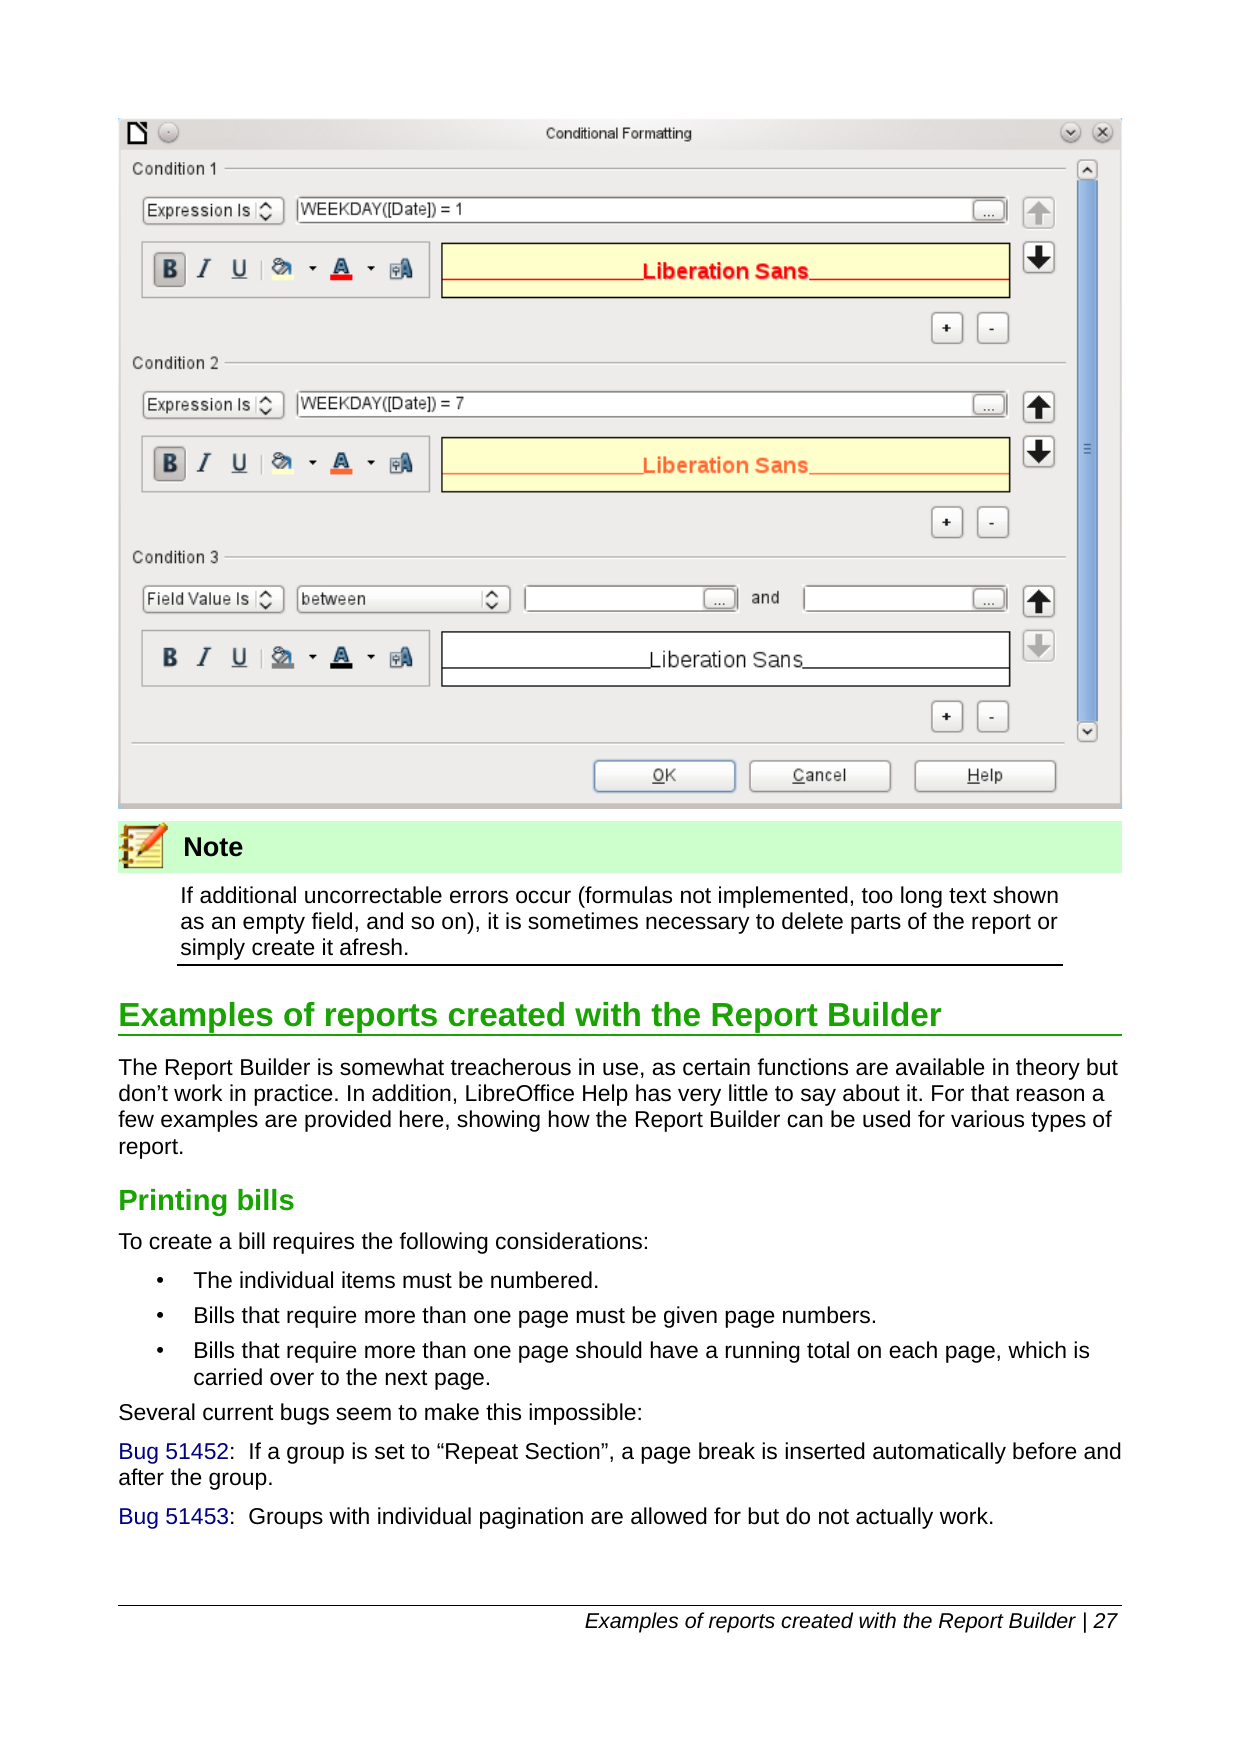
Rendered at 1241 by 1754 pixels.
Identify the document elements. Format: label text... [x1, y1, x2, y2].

subtitle Examples of reports created with the Report Builder [118, 995, 1122, 1034]
text Several current bugs seem to make this impossible: [118, 1399, 1122, 1425]
text To create a bill requires the following considerations: [118, 1228, 1122, 1254]
list Bills that require more than one page should have a running total on each page, which is carried over to the next page. [156, 1337, 1122, 1390]
subtitle Note [118, 821, 1122, 873]
list Bills that require more than one page must be given page numbers. [156, 1302, 1122, 1328]
picture [119, 821, 170, 872]
list The individual items must be numbered. [156, 1267, 1122, 1293]
text Bug 51452: If a group is set to “Repeat Section”, a page break is inserted automatically before and after the group. [118, 1438, 1122, 1490]
text The Report Builder is somewhat treacherous in use, as certain functions are available in theory but don’t work in practice. In addition, LibreOffice Help has very little to say about it. For that reason a few examples are provided here, showing how the Report Builder can be used for various types of report. [118, 1053, 1122, 1159]
text Bug 51453: Groups with individual pagination are allowed for but do not actually work. [118, 1503, 1122, 1529]
text If additional uncorrectable errors occur (formulas not implemented, too long text shown as an empty field, and so on), it is sometimes necessary to delete parts of the report or simply create it afresh. [177, 879, 1063, 964]
picture [118, 118, 1123, 809]
subtitle Printing bills [118, 1183, 1122, 1216]
